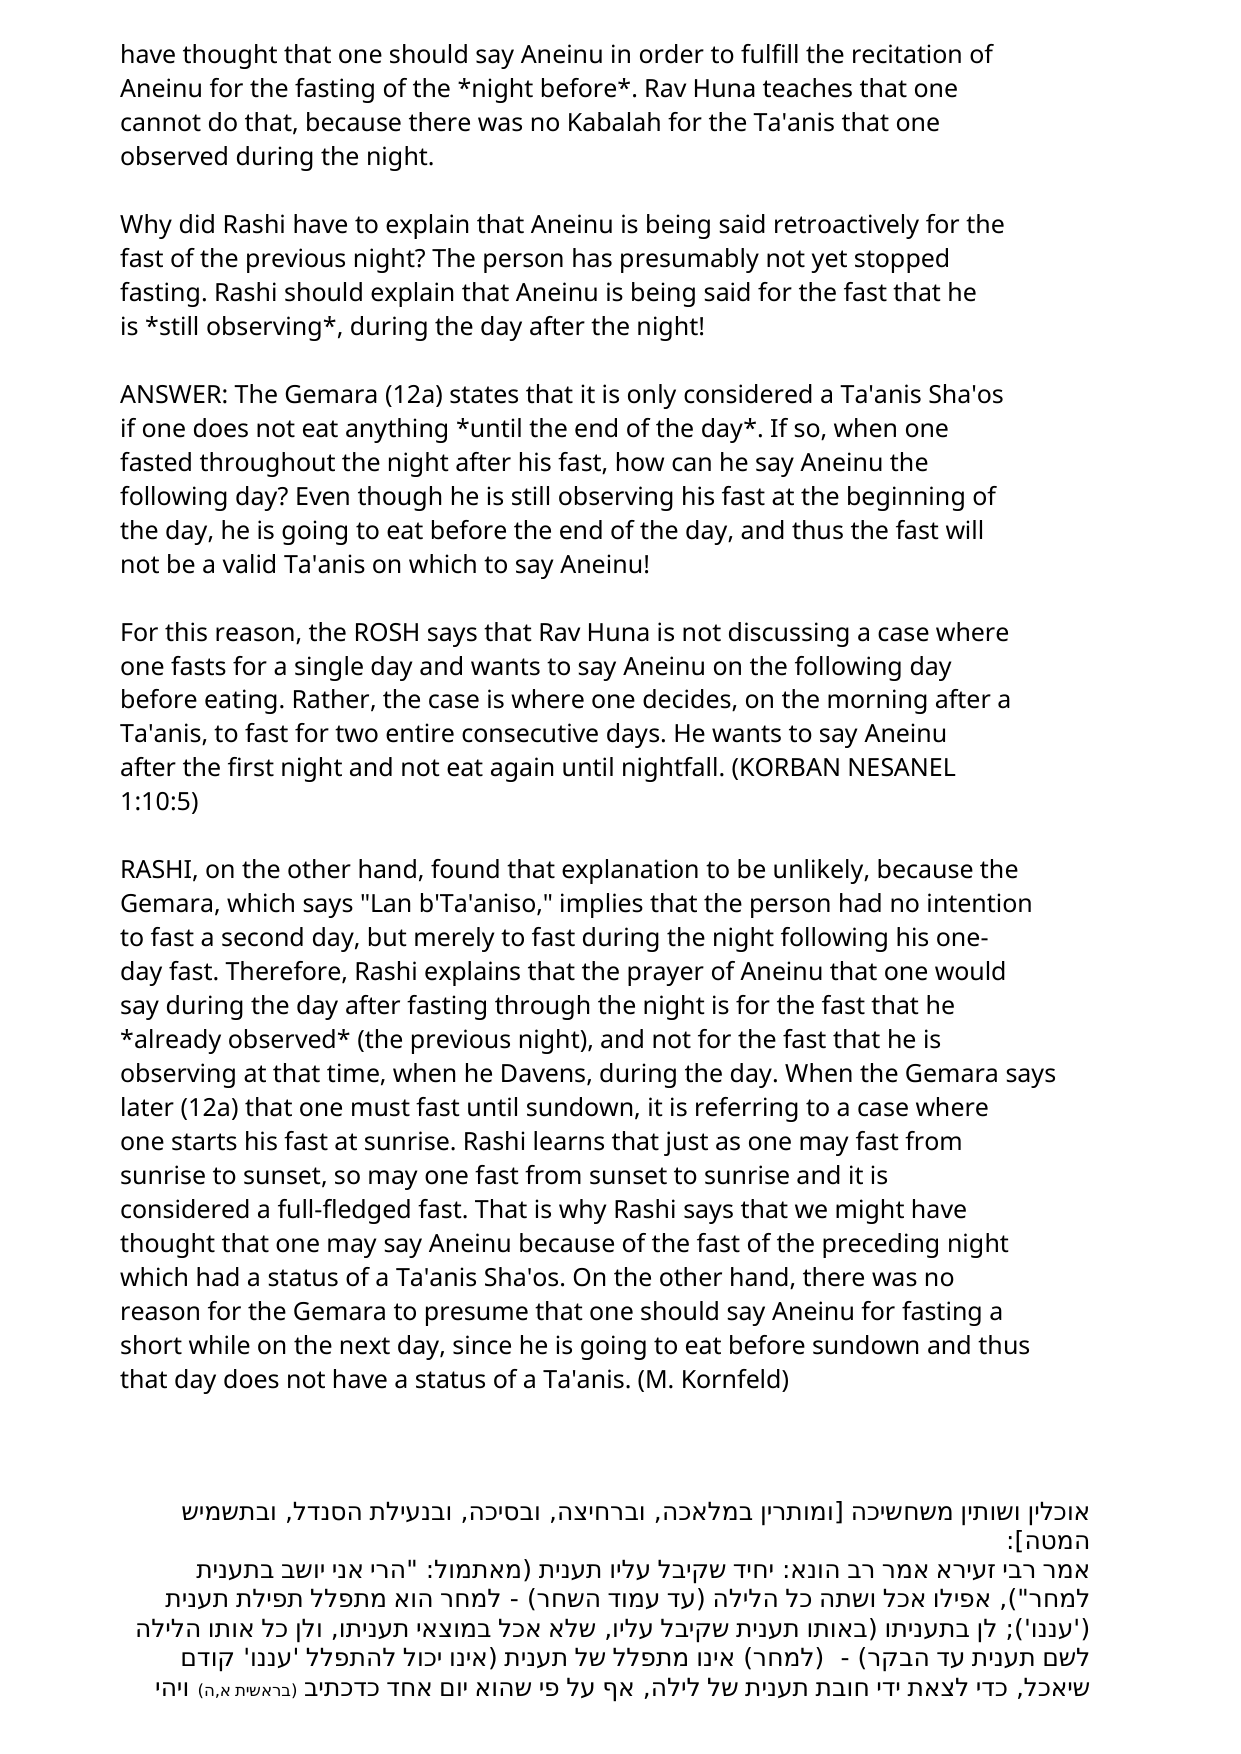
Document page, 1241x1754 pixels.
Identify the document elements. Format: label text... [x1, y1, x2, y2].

text cannot do that, because there was no Kabalah for the Ta'anis that one [120, 105, 1090, 139]
text following day? Even though he is still observing his fast at the beginning of [120, 479, 1090, 513]
text Aneinu for the fasting of the *night before*. Rav Huna teaches that one [120, 71, 1090, 105]
text one fasts for a single day and wants to say Aneinu on the following day [120, 648, 1090, 682]
text which had a status of a Ta'anis Sha'os. On the other hand, there was no [120, 1260, 1090, 1294]
text one starts his fast at sunrise. Rashi learns that just as one may fast from [120, 1124, 1090, 1158]
text אמר רבי זעירא אמר רב הונא: יחיד שקיבל עליו תענית (מאתמול: "הרי אני יושב בתענית למחר"), אפילו אכל ושתה כל הלילה (עד עמוד השחר) - למחר הוא מתפלל תפילת תענית ('עננו'); לן בתעניתו (באותו תענית שקיבל עליו, שלא אכל במוצאי תעניתו, ולן כל אותו הלילה לשם תענית עד הבקר) - (למחר) אינו מתפלל של תענית (אינו יכול להתפלל 'עננו' קודם שיאכל, כדי לצאת ידי חובת תענית של לילה, אף על פי שהוא יום אחד כדכתיב (בראשית א,ה) ויהי [120, 1555, 1090, 1702]
text have thought that one should say Aneinu in order to fulfill the recitation of [120, 37, 1090, 71]
text the day, he is going to eat before the end of the day, and thus the fast will [120, 513, 1090, 547]
text short while on the next day, since he is going to eat before sundown and thus [120, 1328, 1090, 1362]
text RASHI, on the other hand, found that explanation to be unlikely, because the [120, 852, 1090, 886]
text later (12a) that one must fast until sundown, it is referring to a case where [120, 1090, 1090, 1124]
text reason for the Gemara to presume that one should say Aneinu for fasting a [120, 1294, 1090, 1328]
text *already observed* (the previous night), and not for the fast that he is [120, 1022, 1090, 1056]
text sunrise to sunset, so may one fast from sunset to sunrise and it is [120, 1158, 1090, 1192]
text fasted throughout the night after his fast, how can he say Aneinu the [120, 445, 1090, 479]
text after the first night and not eat again until nightfall. (KORBAN NESANEL [120, 750, 1090, 784]
text 1:10:5) [120, 784, 1090, 818]
text if one does not eat anything *until the end of the day*. If so, when one [120, 411, 1090, 445]
text considered a full-fledged fast. That is why Rashi says that we might have [120, 1192, 1090, 1226]
text that day does not have a status of a Ta'anis. (M. Kornfeld) [120, 1362, 1090, 1396]
text day fast. Therefore, Rashi explains that the prayer of Aneinu that one would [120, 954, 1090, 988]
text not be a valid Ta'anis on which to say Aneinu! [120, 547, 1090, 581]
text to fast a second day, but merely to fast during the night following his one- [120, 920, 1090, 954]
text before eating. Rather, the case is where one decides, on the morning after a [120, 682, 1090, 716]
text For this reason, the ROSH says that Rav Huna is not discussing a case where [120, 614, 1090, 648]
text fasting. Rashi should explain that Aneinu is being said for the fast that he [120, 275, 1090, 309]
text Ta'anis, to fast for two entire consecutive days. He wants to say Aneinu [120, 716, 1090, 750]
text thought that one may say Aneinu because of the fast of the preceding night [120, 1226, 1090, 1260]
text Why did Rashi have to explain that Aneinu is being said retroactively for the [120, 207, 1090, 241]
text observing at that time, when he Davens, during the day. When the Gemara says [120, 1056, 1090, 1090]
text say during the day after fasting through the night is for the fast that he [120, 988, 1090, 1022]
text fast of the previous night? The person has presumably not yet stopped [120, 241, 1090, 275]
text אוכלין ושותין משחשיכה [ומותרין במלאכה, וברחיצה, ובסיכה, ובנעילת הסנדל, ובתשמיש המטה]: [120, 1497, 1090, 1555]
text is *still observing*, during the day after the night! [120, 309, 1090, 343]
text Gemara, which says "Lan b'Ta'aniso," implies that the person had no intention [120, 886, 1090, 920]
text observed during the night. [120, 139, 1090, 173]
text ANSWER: The Gemara (12a) states that it is only considered a Ta'anis Sha'os [120, 377, 1090, 411]
